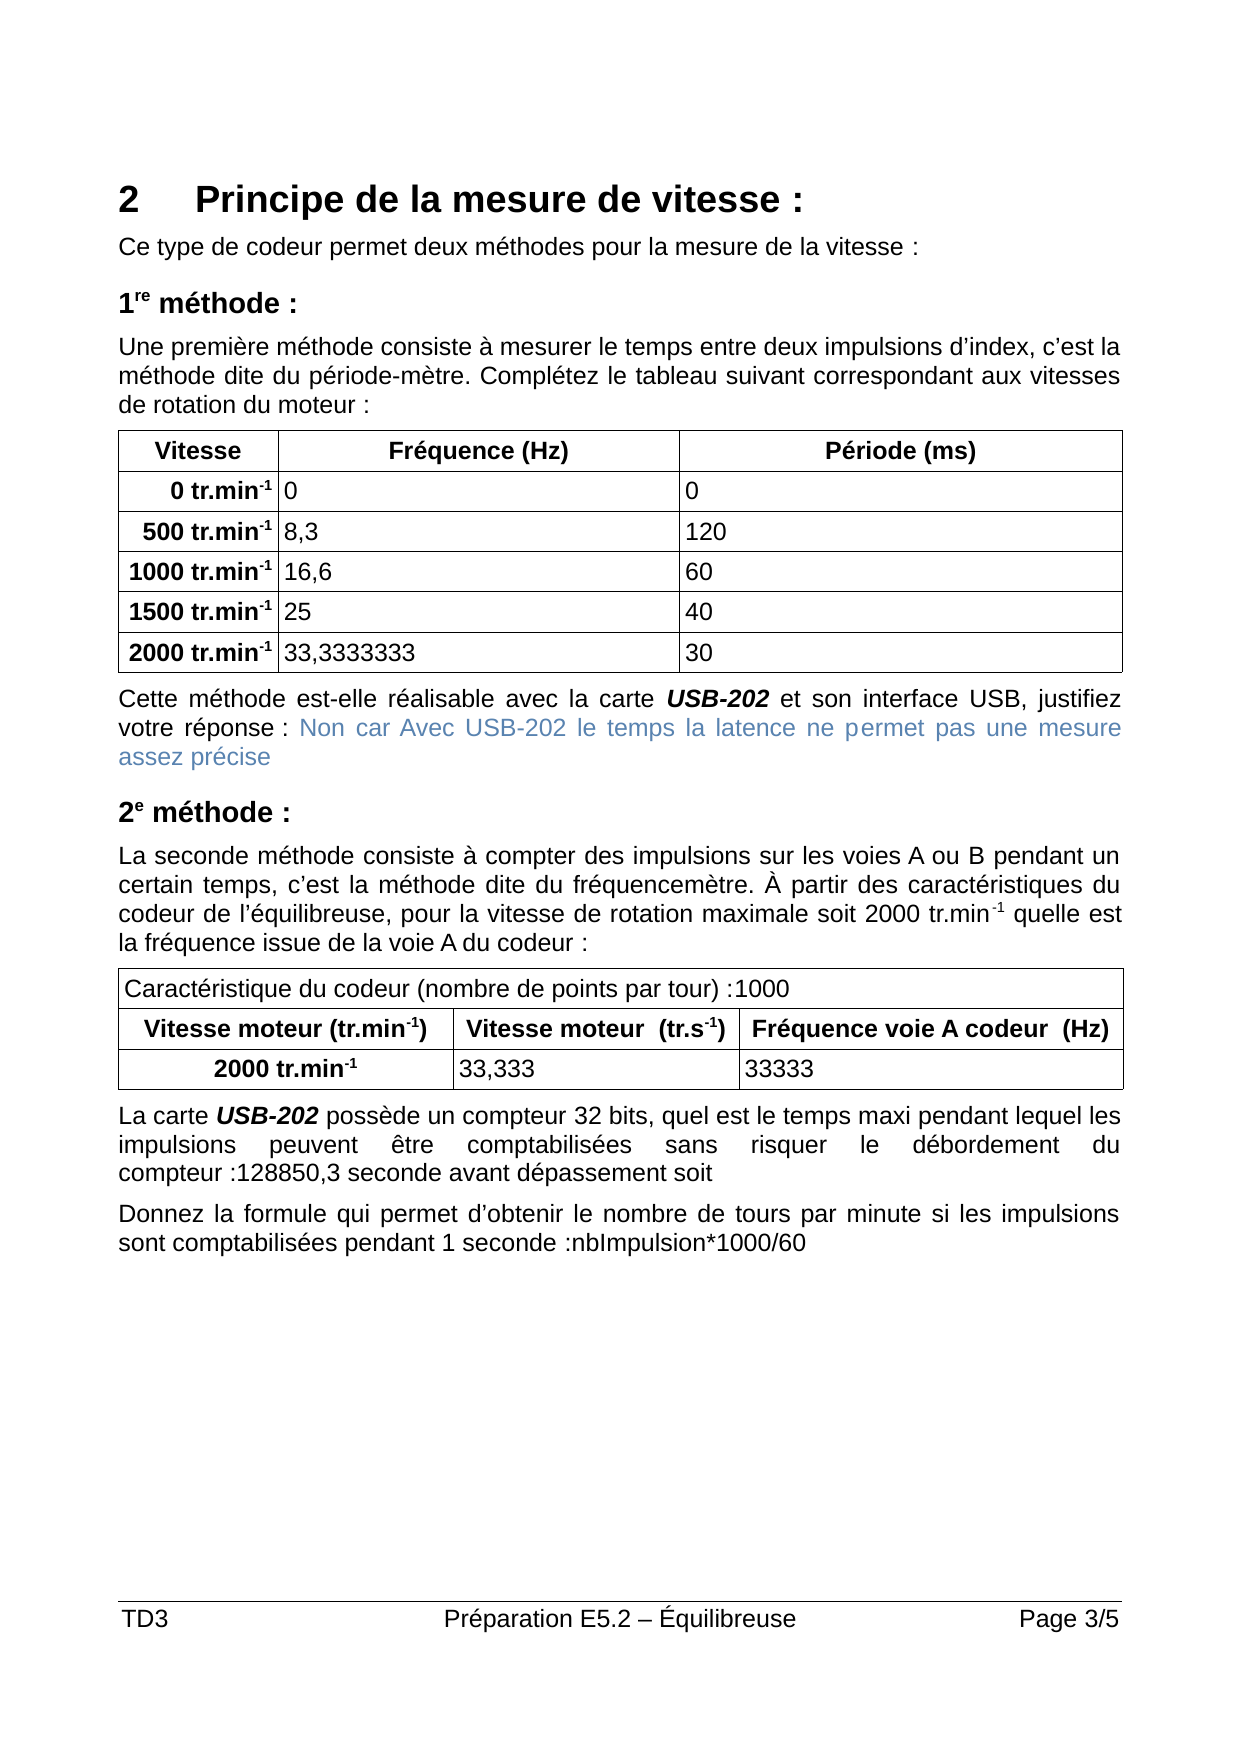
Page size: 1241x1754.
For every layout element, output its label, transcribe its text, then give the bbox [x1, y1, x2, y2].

table_cell Vitesse moteur (tr.s-1) [454, 1009, 739, 1049]
table_cell 60 [680, 552, 1122, 591]
text Une première méthode consiste à mesurer le temps entre deux impulsions d’index, c’est la méthode dite du période-mètre. Complétez le tableau suivant correspondant aux vitesses de rotation du moteur : [118, 332, 1122, 418]
subtitle 2e méthode : [118, 795, 1122, 829]
table_header Période (ms) [680, 431, 1122, 471]
table_header Caractéristique du codeur (nombre de points par tour) :1000 [119, 969, 1123, 1008]
table_cell 2000 tr.min-1 [119, 633, 278, 672]
text Ce type de codeur permet deux méthodes pour la mesure de la vitesse : [118, 232, 1122, 261]
table_cell 8,3 [279, 512, 679, 551]
subtitle 1re méthode : [118, 286, 1122, 320]
table_cell 16,6 [279, 552, 679, 591]
table_cell 1000 tr.min-1 [119, 552, 278, 591]
table_cell Vitesse moteur (tr.min-1) [119, 1009, 453, 1049]
subtitle Principe de la mesure de vitesse : [118, 176, 1122, 220]
table_cell 120 [680, 512, 1122, 551]
table_cell 500 tr.min-1 [119, 512, 278, 551]
table_cell 33,3333333 [279, 633, 679, 672]
table_cell 25 [279, 592, 679, 632]
table_cell 1500 tr.min-1 [119, 592, 278, 632]
text La seconde méthode consiste à compter des impulsions sur les voies A ou B pendant un certain temps, c’est la méthode dite du fréquencemètre. À partir des caractéristiques du codeur de l’équilibreuse, pour la vitesse de rotation maximale soit 2000 tr.min-1 quelle est la fréquence issue de la voie A du codeur : [118, 841, 1122, 956]
text Cette méthode est-elle réalisable avec la carte USB-202 et son interface USB, justifiez votre réponse : Non car Avec USB-202 le temps la latence ne permet pas une mesure assez précise [118, 684, 1122, 770]
table_header Fréquence (Hz) [279, 431, 679, 471]
text Donnez la formule qui permet d’obtenir le nombre de tours par minute si les impulsions sont comptabilisées pendant 1 seconde :nbImpulsion*1000/60 [118, 1199, 1122, 1256]
text La carte USB-202 possède un compteur 32 bits, quel est le temps maxi pendant lequel les impulsions peuvent être comptabilisées sans risquer le débordement du compteur :128850,3 seconde avant dépassement soit [118, 1101, 1122, 1187]
table_cell 0 [680, 472, 1122, 511]
table_cell Fréquence voie A codeur (Hz) [740, 1009, 1123, 1049]
table_cell 0 tr.min-1 [119, 472, 278, 511]
table_cell 33333 [740, 1050, 1123, 1089]
table_cell 2000 tr.min-1 [119, 1050, 453, 1089]
table_header Vitesse [119, 431, 278, 471]
table_cell 30 [680, 633, 1122, 672]
table_cell 33,333 [454, 1050, 739, 1089]
table_cell 0 [279, 472, 679, 511]
table_cell 40 [680, 592, 1122, 632]
